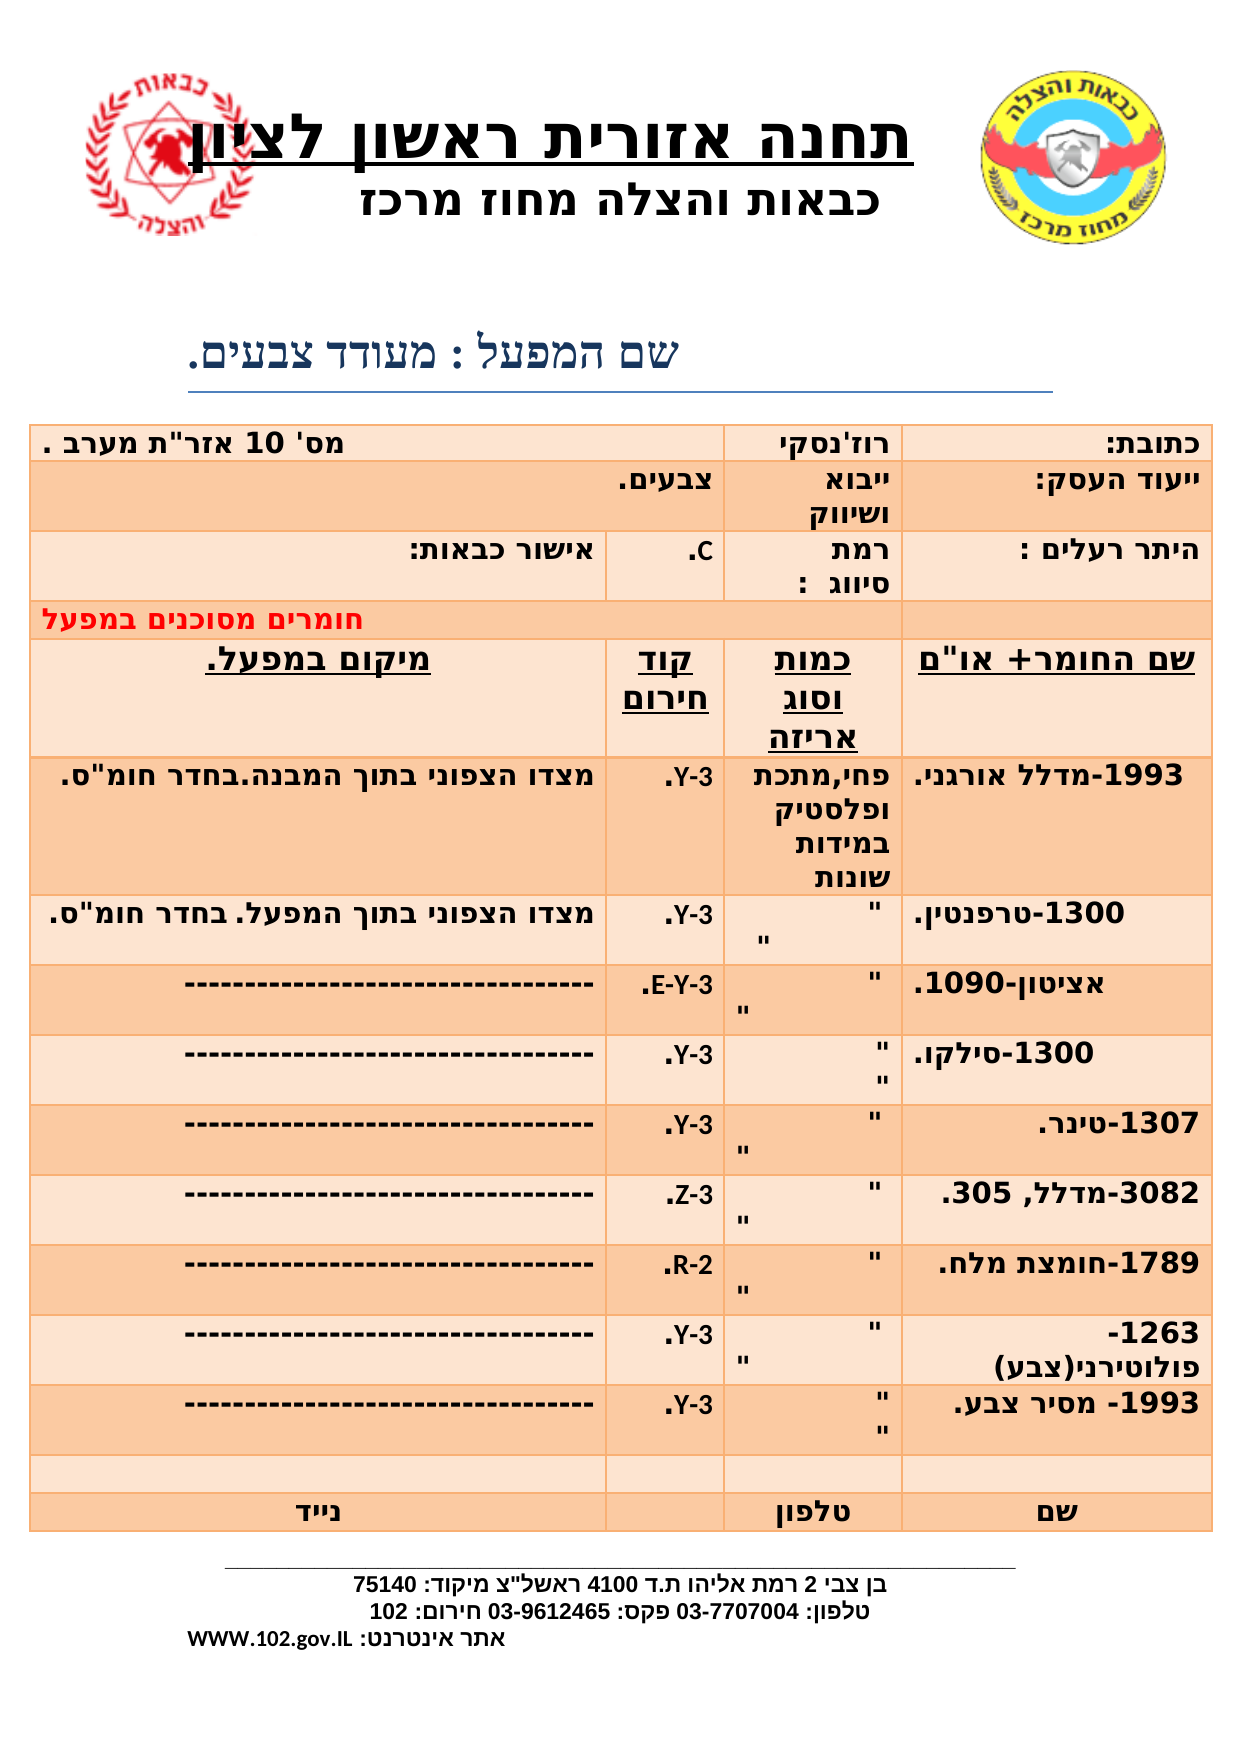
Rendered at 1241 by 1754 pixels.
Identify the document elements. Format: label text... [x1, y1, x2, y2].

table_cell " " [725, 966, 901, 1034]
table_header מס' 10 אזר"ת מערב . [31, 426, 723, 460]
table_cell שם החומר+ או"ם [903, 640, 1211, 756]
table_cell Y-3. [607, 759, 723, 894]
table_cell 1993-מדלל אורגני. [903, 759, 1211, 894]
table_cell 1993- מסיר צבע. [903, 1386, 1211, 1454]
text שם המפעל : מעודד צבעים. [187, 326, 1053, 393]
table_cell אישור כבאות: [31, 532, 605, 600]
table_cell חומרים מסוכנים במפעל [31, 602, 901, 638]
table_cell [903, 1456, 1211, 1492]
table_cell אציטון-1090. [903, 966, 1211, 1034]
table_cell כמות וסוג אריזה [725, 640, 901, 756]
table_cell Y-3. [607, 1036, 723, 1104]
table_cell ---------------------------------- [31, 1316, 605, 1384]
table_cell 1263-פולוטירני(צבע) [903, 1316, 1211, 1384]
table_cell היתר רעלים : [903, 532, 1211, 600]
table_cell [725, 1456, 901, 1492]
table_cell [607, 1494, 723, 1530]
table_cell " " [725, 1106, 901, 1174]
table_header כתובת: [903, 426, 1211, 460]
table_cell [31, 1456, 605, 1492]
table_cell פחי,מתכת ופלסטיק במידות שונות [725, 759, 901, 894]
table_cell Y-3. [607, 1386, 723, 1454]
table_cell ---------------------------------- [31, 1386, 605, 1454]
table_cell " " [725, 1036, 901, 1104]
table_cell ייבוא ושיווק [725, 462, 901, 530]
table_cell קוד חירום [607, 640, 723, 756]
table_cell C. [607, 532, 723, 600]
table_cell Y-3. [607, 1316, 723, 1384]
table_cell [903, 602, 1211, 638]
table_cell " " [725, 1316, 901, 1384]
table_cell נייד [31, 1494, 605, 1530]
table_cell 1300-סילקו. [903, 1036, 1211, 1104]
table_cell ---------------------------------- [31, 966, 605, 1034]
table_cell " " [725, 1386, 901, 1454]
table_cell טלפון [725, 1494, 901, 1530]
table_cell 1789-חומצת מלח. [903, 1246, 1211, 1314]
table_cell E-Y-3. [607, 966, 723, 1034]
table_cell רמת סיווג : [725, 532, 901, 600]
table_cell מיקום במפעל. [31, 640, 605, 756]
table_cell שם [903, 1494, 1211, 1530]
table_cell 3082-מדלל, 305. [903, 1176, 1211, 1244]
table_cell Y-3. [607, 1106, 723, 1174]
table_header רוז'נסקי [725, 426, 901, 460]
table_cell מצדו הצפוני בתוך המפעל. בחדר חומ"ס. [31, 896, 605, 964]
table_cell ---------------------------------- [31, 1036, 605, 1104]
table_cell " " [725, 1176, 901, 1244]
table_cell Z-3. [607, 1176, 723, 1244]
table_cell " " [725, 1246, 901, 1314]
table_cell [607, 1456, 723, 1492]
table_cell R-2. [607, 1246, 723, 1314]
table_cell 1300-טרפנטין. [903, 896, 1211, 964]
table_cell ---------------------------------- [31, 1106, 605, 1174]
table_cell ---------------------------------- [31, 1246, 605, 1314]
table_cell ייעוד העסק: [903, 462, 1211, 530]
table_cell Y-3. [607, 896, 723, 964]
table_cell ---------------------------------- [31, 1176, 605, 1244]
table_cell 1307-טינר. [903, 1106, 1211, 1174]
table_cell צבעים. [31, 462, 723, 530]
table_cell " " [725, 896, 901, 964]
table_cell מצדו הצפוני בתוך המבנה.בחדר חומ"ס. [31, 759, 605, 894]
